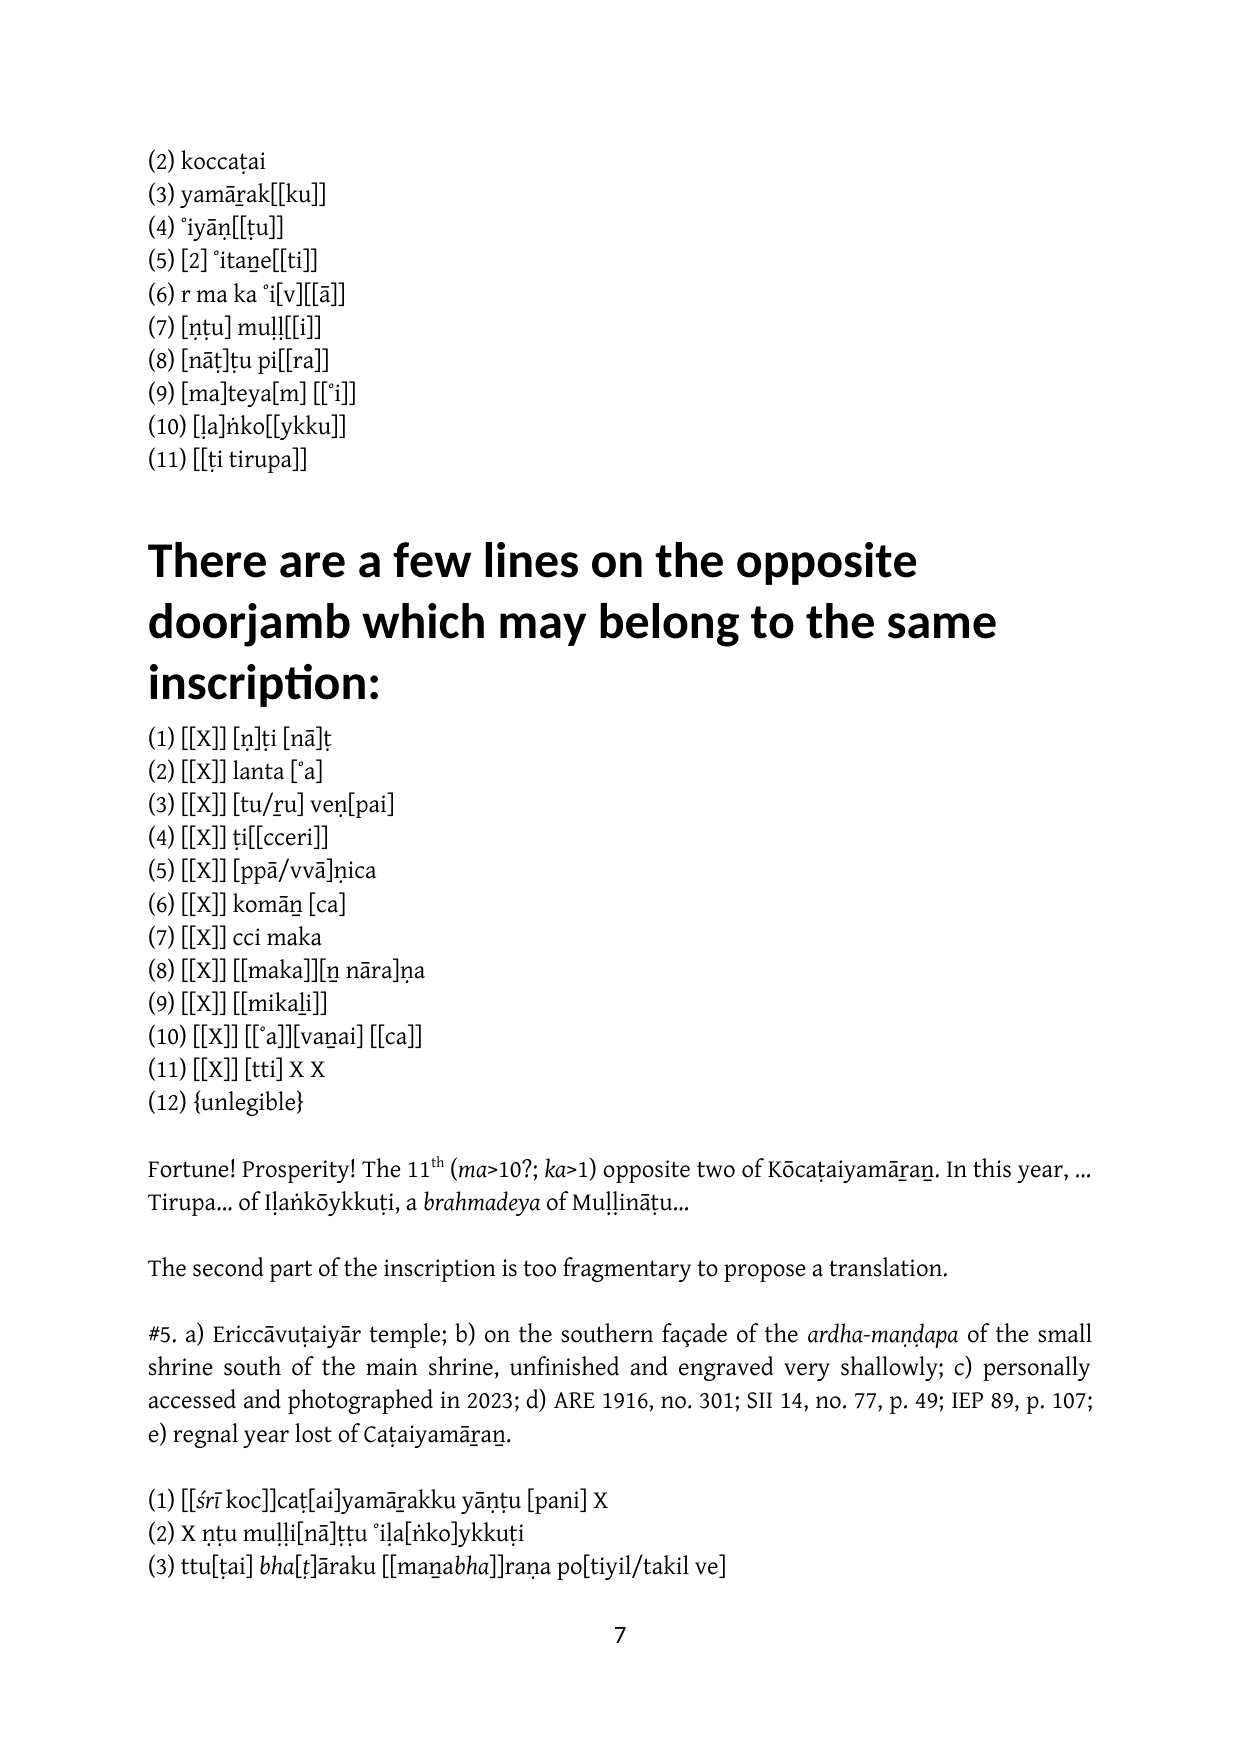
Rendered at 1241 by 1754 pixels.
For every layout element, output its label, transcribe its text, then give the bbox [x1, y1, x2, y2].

text (3) yamāṟak[[ku]] [148, 181, 1093, 209]
text (2) [[X]] lanta [˚a] [148, 758, 1093, 786]
text (2) koccaṭai [148, 148, 1093, 176]
text (6) r ma ka ˚i[v][[ā]] [148, 280, 1093, 309]
text (3) ttu[ṭai] bha[ṭ]āraku [[maṉabha]]raṇa po[tiyil/takil ve] [148, 1553, 1093, 1581]
text (9) [[X]] [[mikaḻi]] [148, 989, 1093, 1018]
text (11) [[X]] [tti] X X [148, 1056, 1093, 1084]
text (4) [[X]] ṭi[[cceri]] [148, 824, 1093, 853]
text (10) [ḷa]ṅko[[ykku]] [148, 413, 1093, 441]
text #5. a) Ericcāvuṭaiyār temple; b) on the southern façade of the ardha-maṇḍapa of the small shrine south of the main shrine, unfinished and engraved very shallowly; c) personally accessed and photographed in 2023; d) ARE 1916, no. 301; SII 14, no. 77, p. 49; IEP 89, p. 107; e) regnal year lost of Caṭaiyamāṟaṉ. [148, 1321, 1093, 1449]
text (7) [[X]] cci maka [148, 923, 1093, 952]
text The second part of the inscription is too fragmentary to propose a translation. [148, 1254, 1093, 1283]
text (8) [nāṭ]ṭu pi[[ra]] [148, 346, 1093, 375]
text (7) [ṇṭu] muḷḷ[[i]] [148, 313, 1093, 342]
text (11) [[ṭi tirupa]] [148, 446, 1093, 474]
text (3) [[X]] [tu/ṟu] veṇ[pai] [148, 791, 1093, 819]
text (5) [2] ˚itaṉe[[ti]] [148, 247, 1093, 276]
text (2) X ṇṭu muḷḷi[nā]ṭṭu ˚iḷa[ṅko]ykkuṭi [148, 1519, 1093, 1548]
text (10) [[X]] [[˚a]][vaṉai] [[ca]] [148, 1023, 1093, 1051]
text Fortune! Prosperity! The 11th (ma>10?; ka>1) opposite two of Kōcaṭaiyamāṟaṉ. In this year, … Tirupa… of Iḷaṅkōykkuṭi, a brahmadeya of Muḷḷināṭu… [148, 1155, 1093, 1217]
subtitle There are a few lines on the opposite doorjamb which may belong to the same inscription: [148, 529, 1093, 712]
text (1) [[X]] [ṇ]ṭi [nā]ṭ [148, 724, 1093, 753]
text (6) [[X]] komāṉ [ca] [148, 890, 1093, 919]
text (12) {unlegible} [148, 1089, 1093, 1118]
text (8) [[X]] [[maka]][ṉ nāra]ṇa [148, 956, 1093, 985]
text (1) [[śrī koc]]caṭ[ai]yamāṟakku yāṇṭu [pani] X [148, 1486, 1093, 1515]
text (5) [[X]] [ppā/vvā]ṇica [148, 857, 1093, 886]
text (4) ˚iyāṇ[[ṭu]] [148, 214, 1093, 243]
text (9) [ma]teya[m] [[˚i]] [148, 379, 1093, 408]
